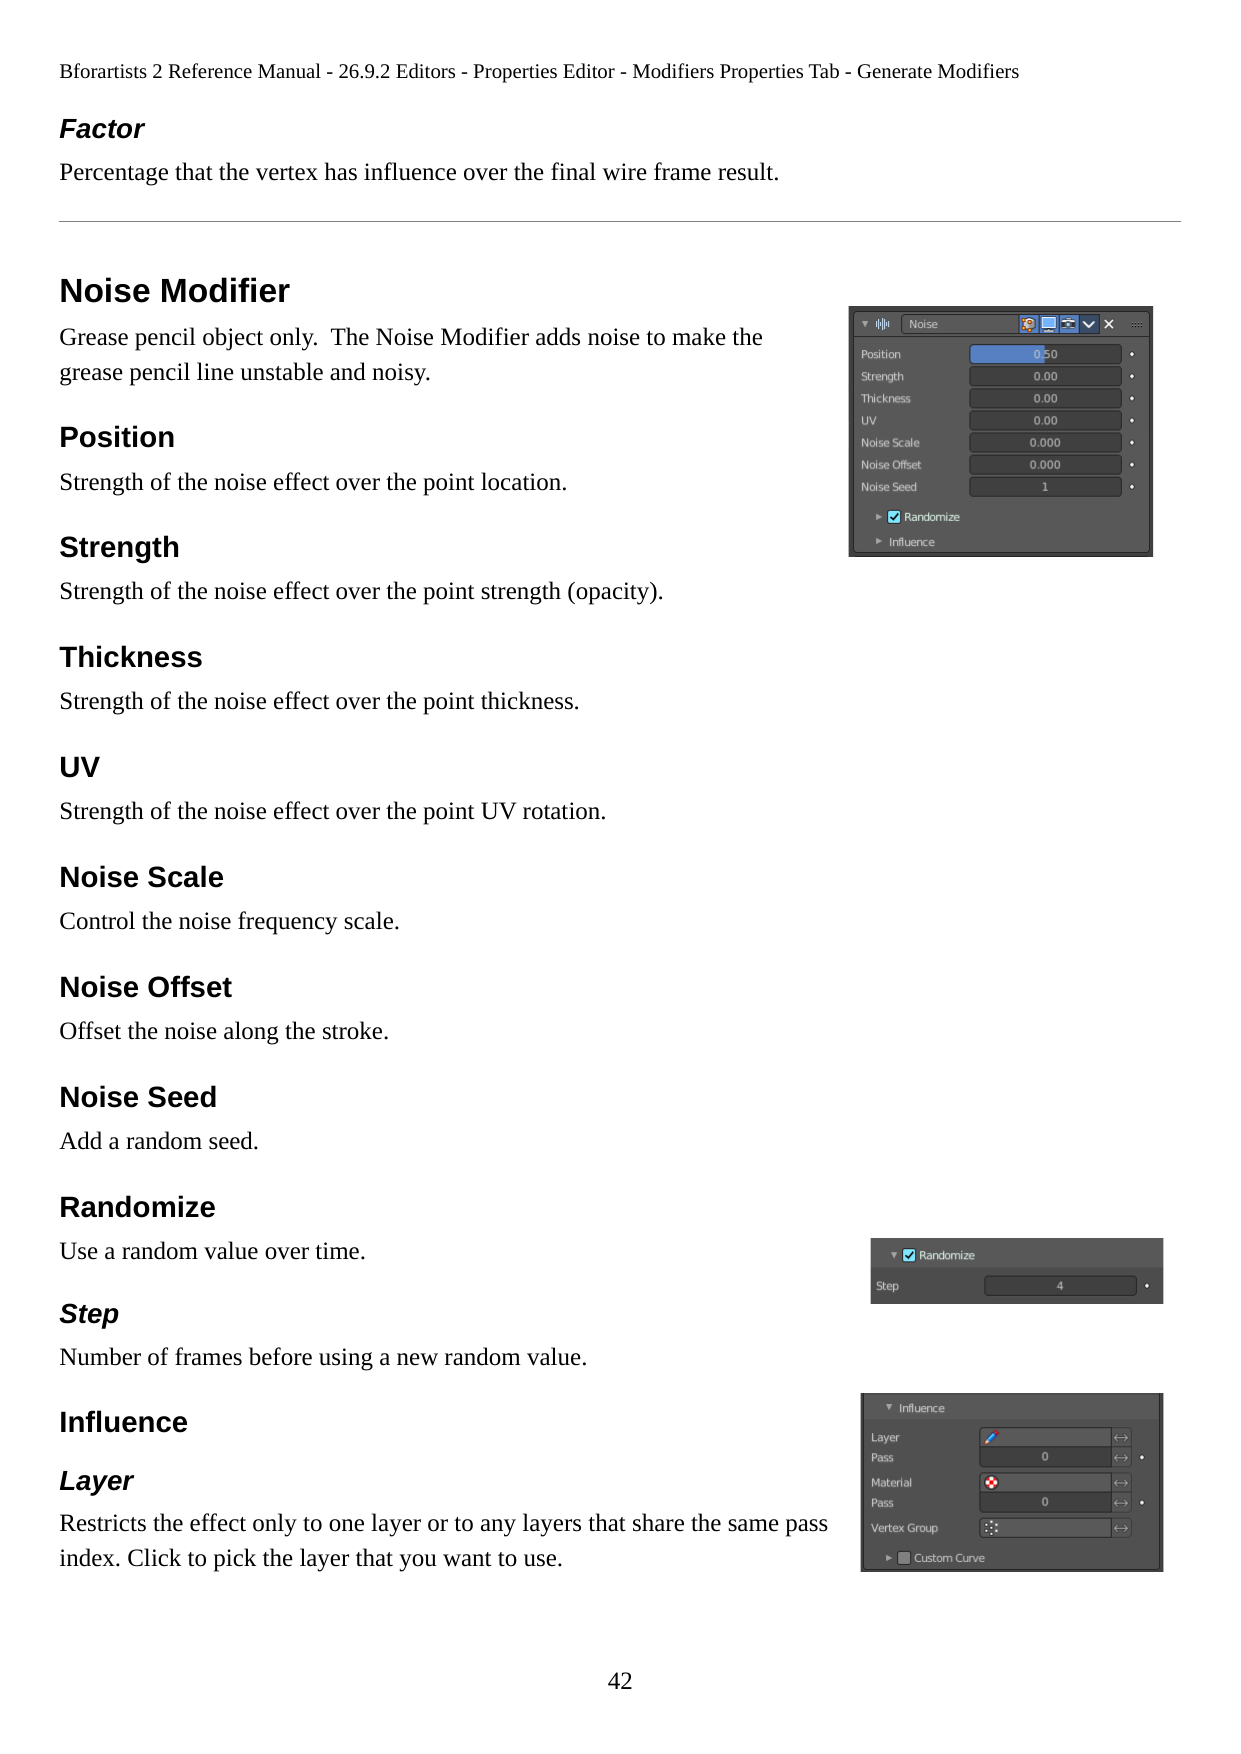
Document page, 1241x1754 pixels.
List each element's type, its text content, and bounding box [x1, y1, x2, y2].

text Control the noise frequency scale. [59, 906, 1181, 935]
subtitle [1154, 420, 1181, 454]
text Grease pencil object only. The Noise Modifier adds noise to make the grease pencil line unstable and noisy. [59, 322, 848, 385]
subtitle [1164, 1405, 1181, 1439]
picture [860, 1393, 1164, 1572]
text Strength of the noise effect over the point location. [59, 467, 848, 495]
subtitle Randomize [59, 1189, 1181, 1223]
text Restricts the effect only to one layer or to any layers that share the same pass index. Click to pick the layer that you want to use. [59, 1508, 860, 1572]
subtitle Noise Seed [59, 1080, 1181, 1113]
subtitle Noise Scale [59, 860, 1181, 894]
text Add a random seed. [59, 1126, 1181, 1155]
text Percentage that the vertex has influence over the final wire frame result. [59, 157, 1181, 186]
subtitle Strength [59, 530, 1181, 564]
text Offset the noise along the stroke. [59, 1016, 1181, 1045]
subtitle Step [59, 1297, 1181, 1329]
subtitle Noise Modifier [59, 271, 1181, 310]
text Strength of the noise effect over the point strength (opacity). [59, 576, 1181, 605]
picture [848, 306, 1154, 557]
subtitle Position [59, 420, 848, 454]
text Strength of the noise effect over the point thickness. [59, 686, 1181, 715]
subtitle Noise Offset [59, 970, 1181, 1003]
subtitle [1164, 1464, 1181, 1496]
picture [870, 1238, 1164, 1304]
subtitle UV [59, 750, 1181, 784]
subtitle Layer [59, 1464, 860, 1496]
subtitle Influence [59, 1405, 860, 1439]
text Number of frames before using a new random value. [59, 1342, 1181, 1371]
text Use a random value over time. [59, 1236, 1181, 1264]
subtitle Factor [59, 113, 1181, 144]
subtitle Thickness [59, 640, 1181, 674]
text Strength of the noise effect over the point UV rotation. [59, 796, 1181, 825]
